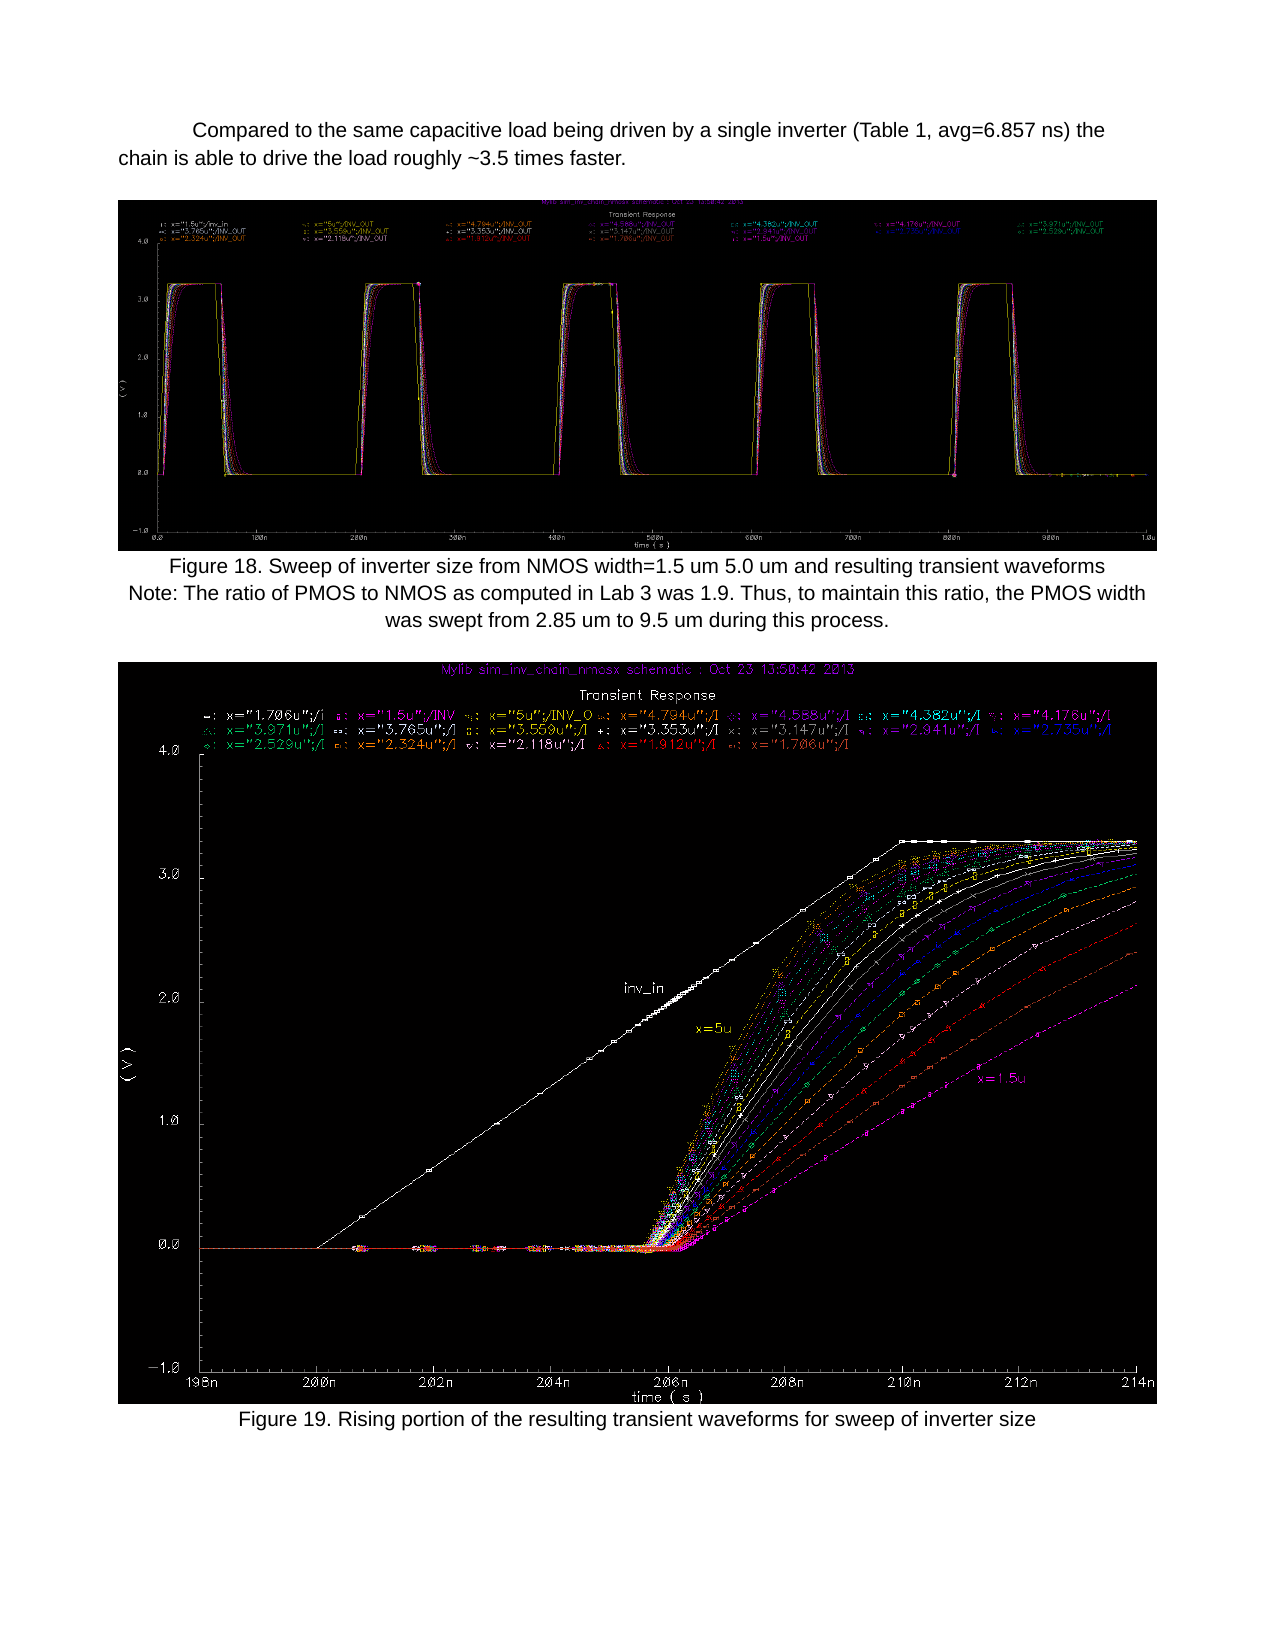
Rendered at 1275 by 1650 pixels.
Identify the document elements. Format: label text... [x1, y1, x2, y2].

text Compared to the same capacitive load being driven by a single inverter (Table 1, avg=6.857 ns) the chain is able to drive the load roughly ~3.5 times faster. [118, 118, 1157, 169]
picture [118, 200, 1157, 551]
picture [118, 662, 1157, 1404]
text Figure 19. Rising portion of the resulting transient waveforms for sweep of inverter size [118, 1404, 1157, 1430]
text Note: The ratio of PMOS to NMOS as computed in Lab 3 was 1.9. Thus, to maintain this ratio, the PMOS width was swept from 2.85 um to 9.5 um during this process. [118, 581, 1157, 632]
text Figure 18. Sweep of inverter size from NMOS width=1.5 um 5.0 um and resulting transient waveforms [118, 551, 1157, 577]
